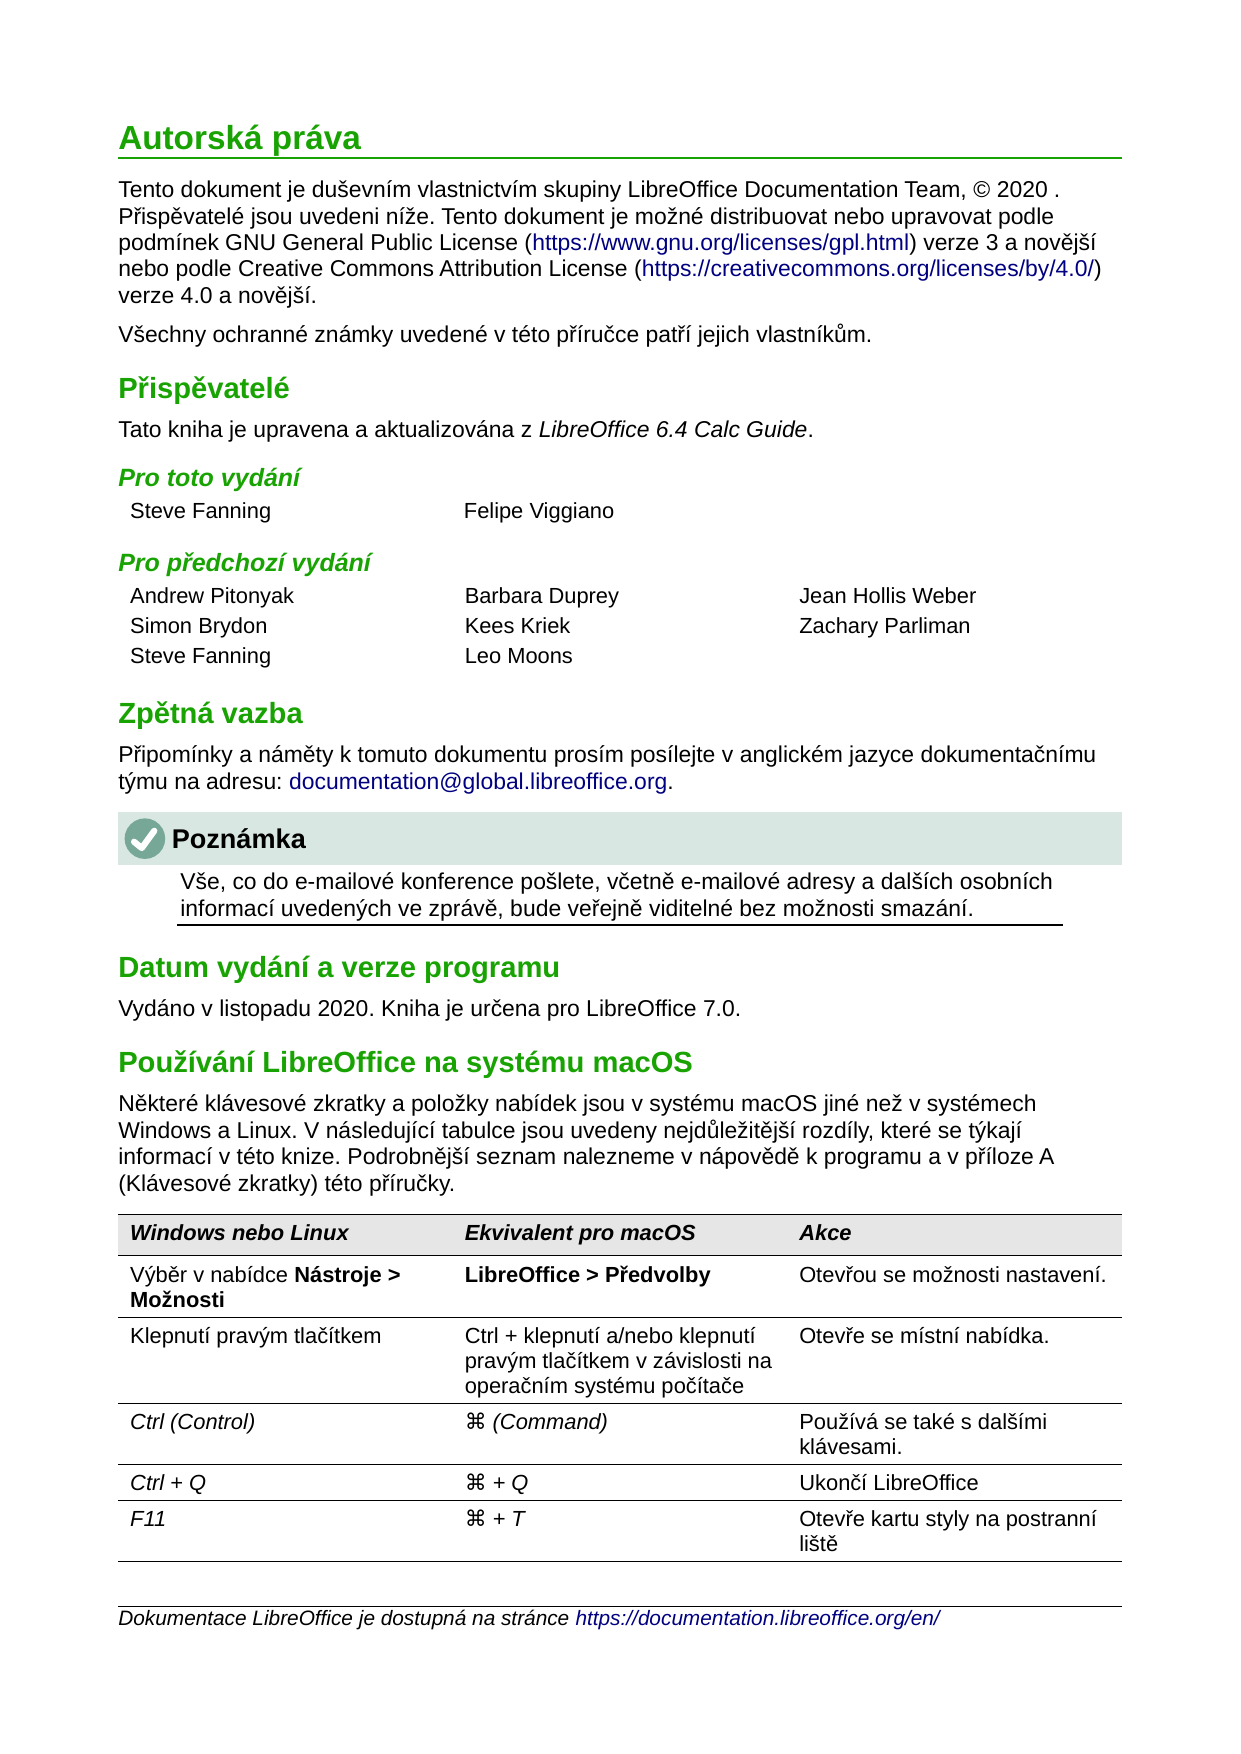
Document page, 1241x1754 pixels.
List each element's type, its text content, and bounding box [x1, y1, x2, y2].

table_cell ⌘ (Command) [453, 1404, 787, 1464]
table_cell Kees Kriek [453, 613, 787, 643]
table_cell [788, 643, 1122, 672]
table_cell Zachary Parliman [788, 613, 1122, 643]
table_header Barbara Duprey [453, 583, 787, 613]
text Tato kniha je upravena a aktualizována z LibreOffice 6.4 Calc Guide. [118, 416, 1122, 442]
table_header Andrew Pitonyak [118, 583, 453, 613]
subtitle Přispěvatelé [118, 371, 1122, 404]
subtitle Autorská práva [118, 118, 1122, 157]
subtitle Používání LibreOffice na systému macOS [118, 1045, 1122, 1079]
table_cell Leo Moons [453, 643, 787, 672]
table_cell ⌘ + T [453, 1501, 787, 1561]
subtitle Pro předchozí vydání [118, 548, 1122, 577]
subtitle Zpětná vazba [118, 696, 1122, 730]
table_header Felipe Viggiano [458, 498, 789, 527]
table_cell LibreOffice > Předvolby [453, 1256, 787, 1317]
text Tento dokument je duševním vlastnictvím skupiny LibreOffice Documentation Team, © 2020 . Přispěvatelé jsou uvedeni níže. Tento dokument je možné distribuovat nebo upravovat podle podmínek GNU General Public License (https://www.gnu.org/licenses/gpl.html) verze 3 a novější nebo podle Creative Commons Attribution License (https://creativecommons.org/licenses/by/4.0/) verze 4.0 a novější. [118, 176, 1122, 308]
table_header Ekvivalent pro macOS [453, 1215, 787, 1255]
text Všechny ochranné známky uvedené v této příručce patří jejich vlastníkům. [118, 321, 1122, 347]
subtitle Poznámka [118, 812, 1122, 865]
text Připomínky a náměty k tomuto dokumentu prosím posílejte v anglickém jazyce dokumentačnímu týmu na adresu: documentation@global.libreoffice.org. [118, 741, 1122, 794]
text Vše, co do e-mailové konference pošlete, včetně e-mailové adresy a dalších osobních informací uvedených ve zprávě, bude veřejně viditelné bez možnosti smazání. [177, 865, 1063, 924]
table_header [789, 498, 1122, 527]
table_header Steve Fanning [118, 498, 458, 527]
table_cell Ctrl + Q [118, 1465, 453, 1500]
table_cell Ctrl (Control) [118, 1404, 453, 1464]
table_header Akce [787, 1215, 1122, 1255]
table_header Jean Hollis Weber [788, 583, 1122, 613]
table_cell Ctrl + klepnutí a/nebo klepnutí pravým tlačítkem v závislosti na operačním systému počítače [453, 1318, 787, 1403]
text Vydáno v listopadu 2020. Kniha je určena pro LibreOffice 7.0. [118, 995, 1122, 1021]
table_header Windows nebo Linux [118, 1215, 453, 1255]
subtitle Pro toto vydání [118, 463, 1122, 492]
subtitle Datum vydání a verze programu [118, 950, 1122, 983]
table_cell Používá se také s dalšími klávesami. [787, 1404, 1122, 1464]
table_cell Otevře kartu styly na postranní liště [787, 1501, 1122, 1561]
table_cell Otevřou se možnosti nastavení. [787, 1256, 1122, 1317]
table_cell Otevře se místní nabídka. [787, 1318, 1122, 1403]
table_cell ⌘ + Q [453, 1465, 787, 1500]
text Některé klávesové zkratky a položky nabídek jsou v systému macOS jiné než v systémech Windows a Linux. V následující tabulce jsou uvedeny nejdůležitější rozdíly, které se týkají informací v této knize. Podrobnější seznam nalezneme v nápovědě k programu a v příloze A (Klávesové zkratky) této příručky. [118, 1090, 1122, 1196]
table_cell Ukončí LibreOffice [787, 1465, 1122, 1500]
table_cell Simon Brydon [118, 613, 453, 643]
table_cell Steve Fanning [118, 643, 453, 672]
table_cell Výběr v nabídce Nástroje > Možnosti [118, 1256, 453, 1317]
table_cell F11 [118, 1501, 453, 1561]
table_cell Klepnutí pravým tlačítkem [118, 1318, 453, 1403]
